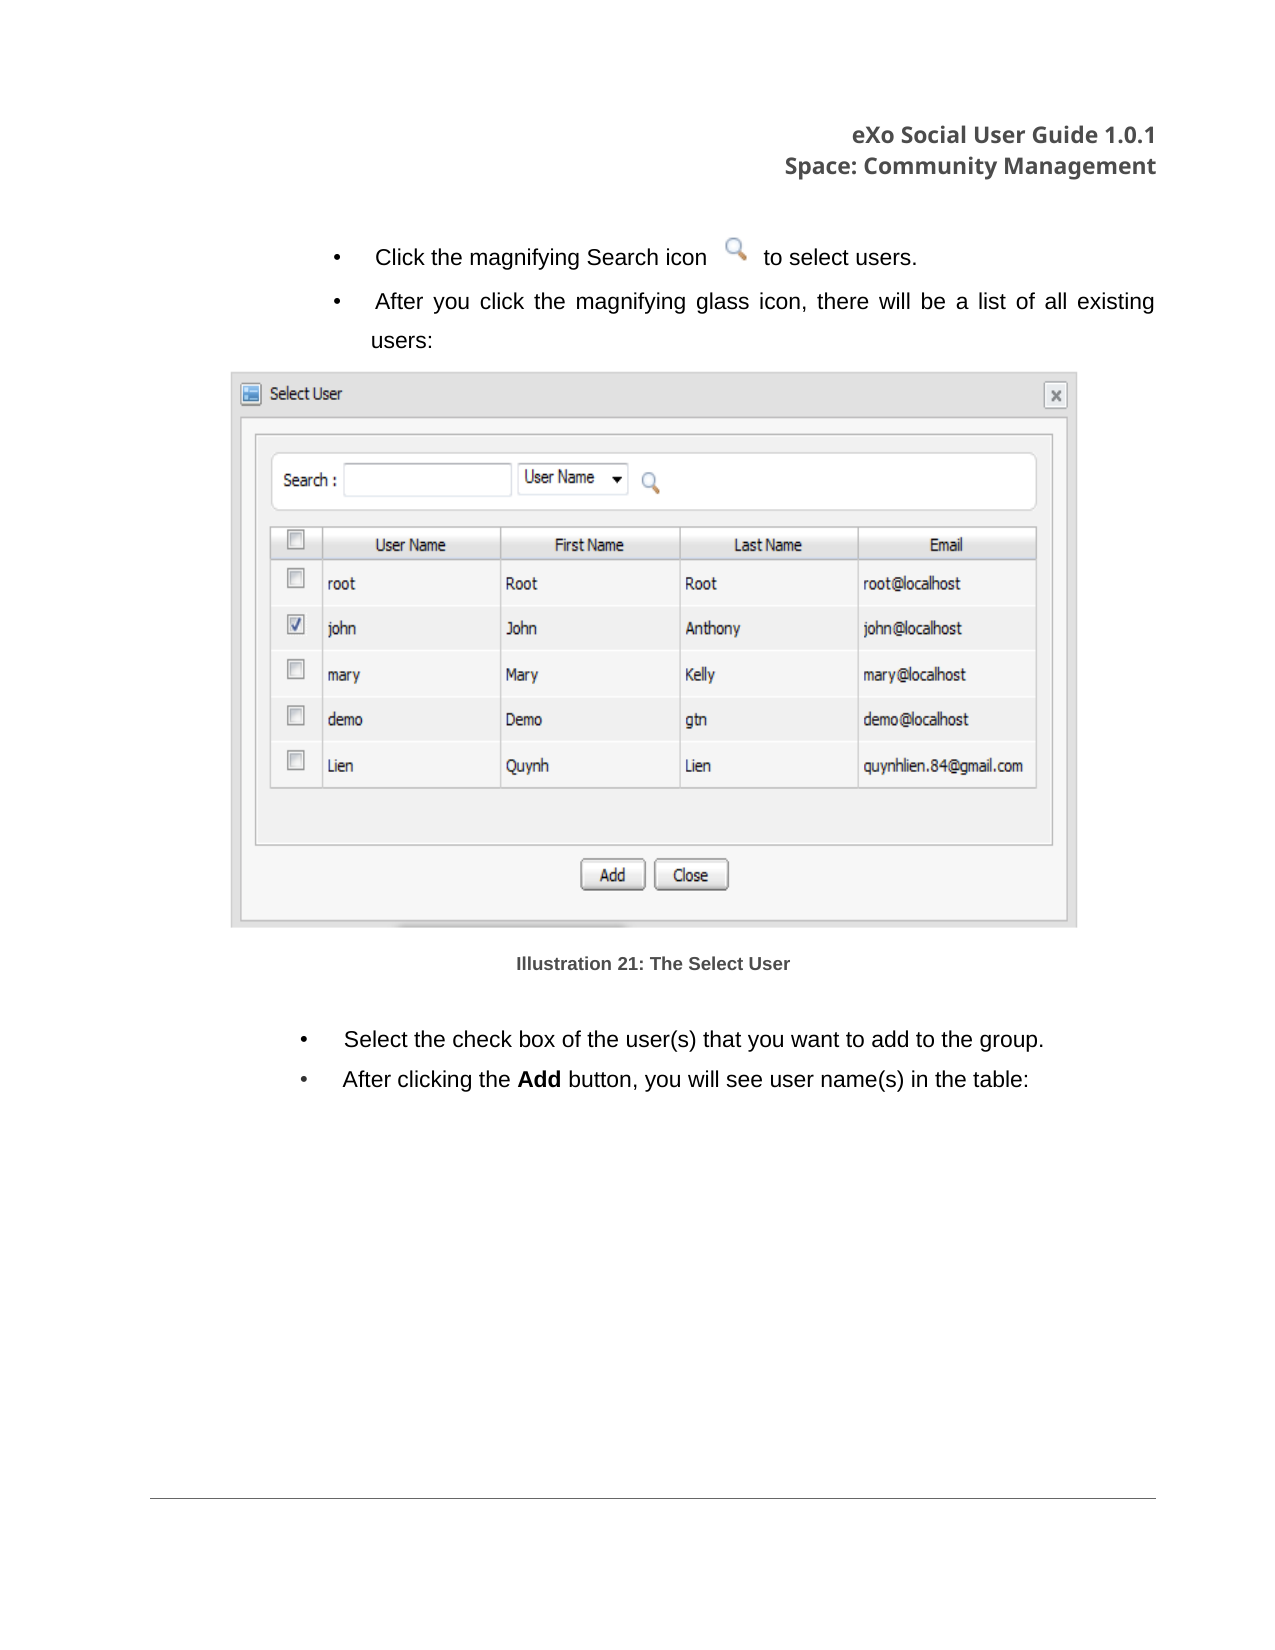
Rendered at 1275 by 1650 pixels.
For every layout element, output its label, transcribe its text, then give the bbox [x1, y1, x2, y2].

list After clicking the Add button, you will see user name(s) in the table: [300, 1066, 1156, 1092]
picture [227, 366, 1079, 931]
list Illustration 21: The Select User [228, 931, 1079, 974]
picture [721, 231, 750, 267]
list After you click the magnifying glass icon, there will be a list of all existing users: [333, 288, 1156, 353]
list Click the magnifying Search icon to select users. [333, 223, 1156, 274]
list Select the check box of the user(s) that you want to add to the group. [300, 1026, 1156, 1053]
